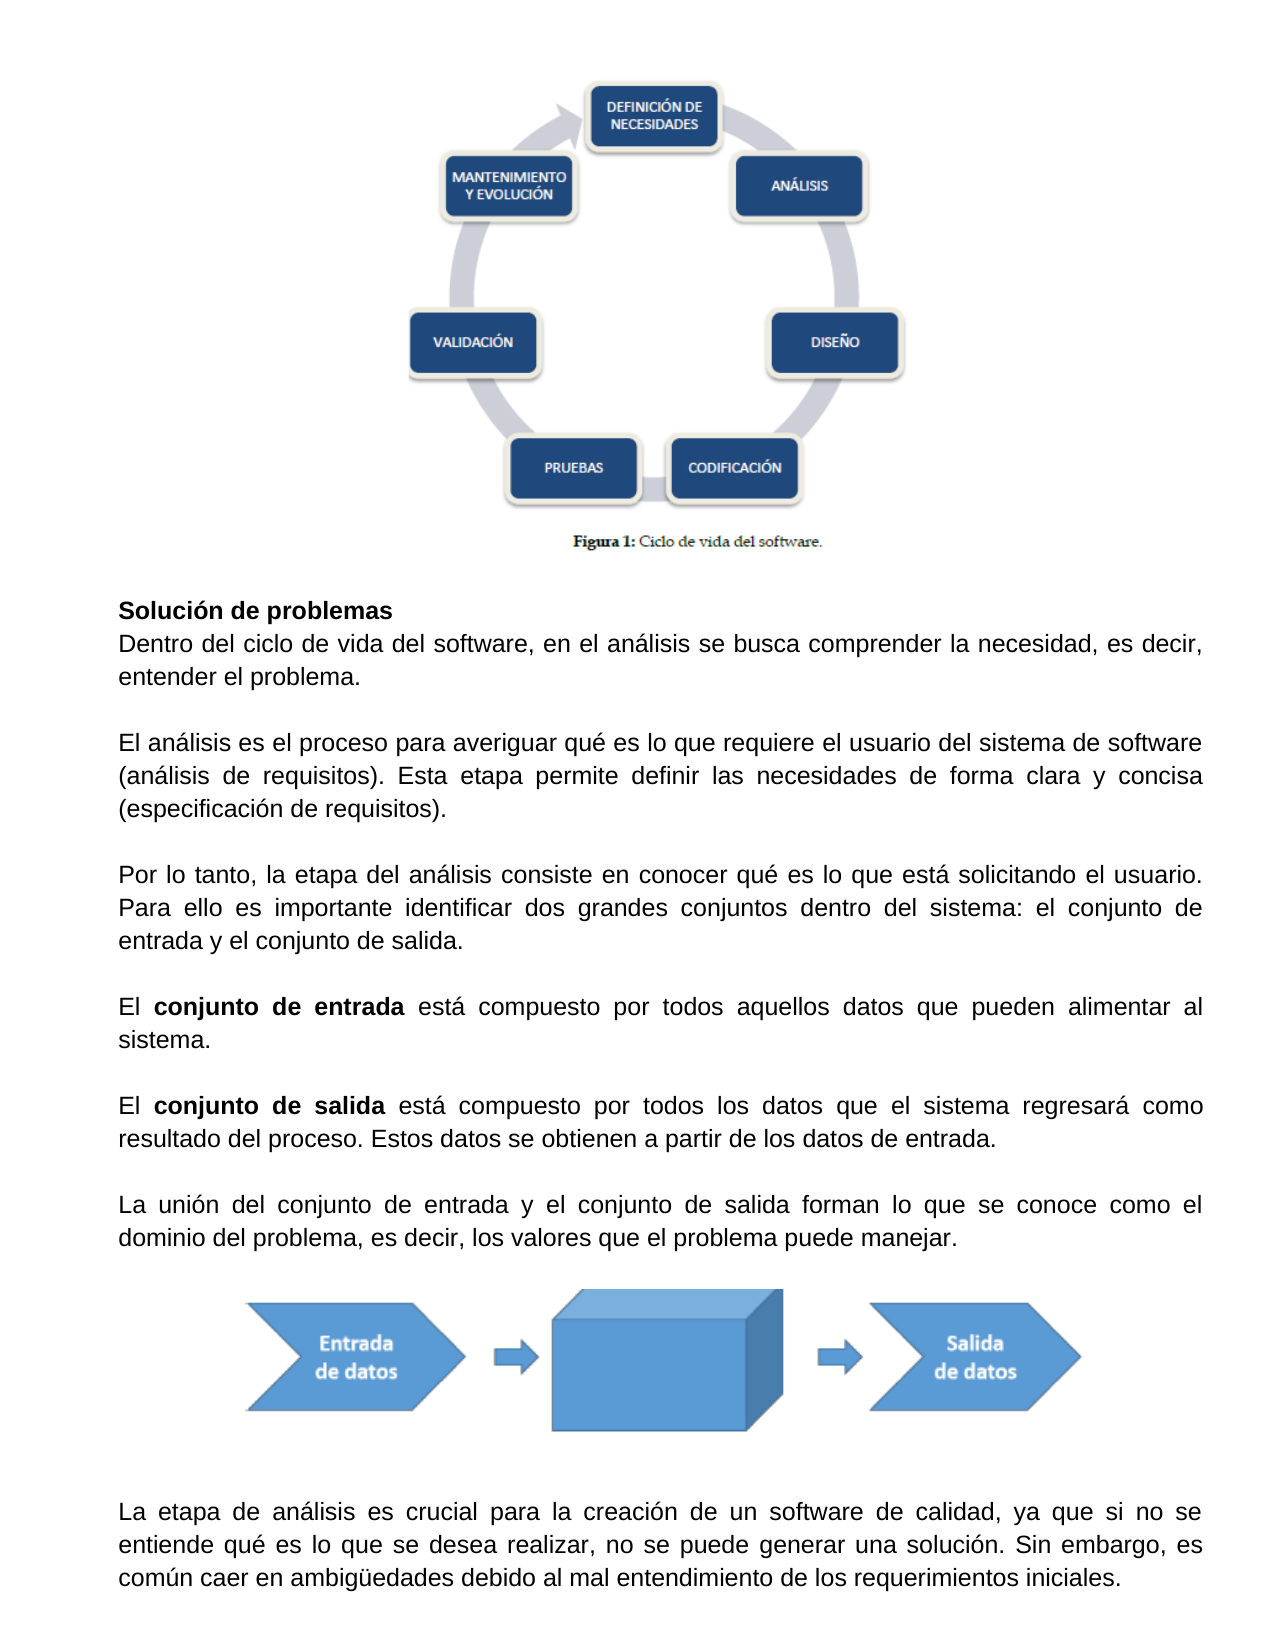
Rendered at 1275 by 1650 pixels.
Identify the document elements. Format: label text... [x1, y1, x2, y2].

text La unión del conjunto de entrada y el conjunto de salida forman lo que se conoce como el dominio del problema, es decir, los valores que el problema puede manejar. [118, 1190, 1205, 1252]
text Solución de problemas [118, 596, 1205, 624]
text El conjunto de entrada está compuesto por todos aquellos datos que pueden alimentar al sistema. [118, 992, 1205, 1054]
text El conjunto de salida está compuesto por todos los datos que el sistema regresará como resultado del proceso. Estos datos se obtienen a partir de los datos de entrada. [118, 1091, 1205, 1153]
text El análisis es el proceso para averiguar qué es lo que requiere el usuario del sistema de software (análisis de requisitos). Esta etapa permite definir las necesidades de forma clara y concisa (especificación de requisitos). [118, 728, 1205, 823]
text La etapa de análisis es crucial para la creación de un software de calidad, ya que si no se entiende qué es lo que se desea realizar, no se puede generar una solución. Sin embargo, es común caer en ambigüedades debido al mal entendimiento de los requerimientos iniciales. [118, 1497, 1205, 1592]
text Por lo tanto, la etapa del análisis consiste en conocer qué es lo que está solicitando el usuario. Para ello es importante identificar dos grandes conjuntos dentro del sistema: el conjunto de entrada y el conjunto de salida. [118, 860, 1205, 955]
text Dentro del ciclo de vida del software, en el análisis se busca comprender la necesidad, es decir, entender el problema. [118, 629, 1205, 691]
